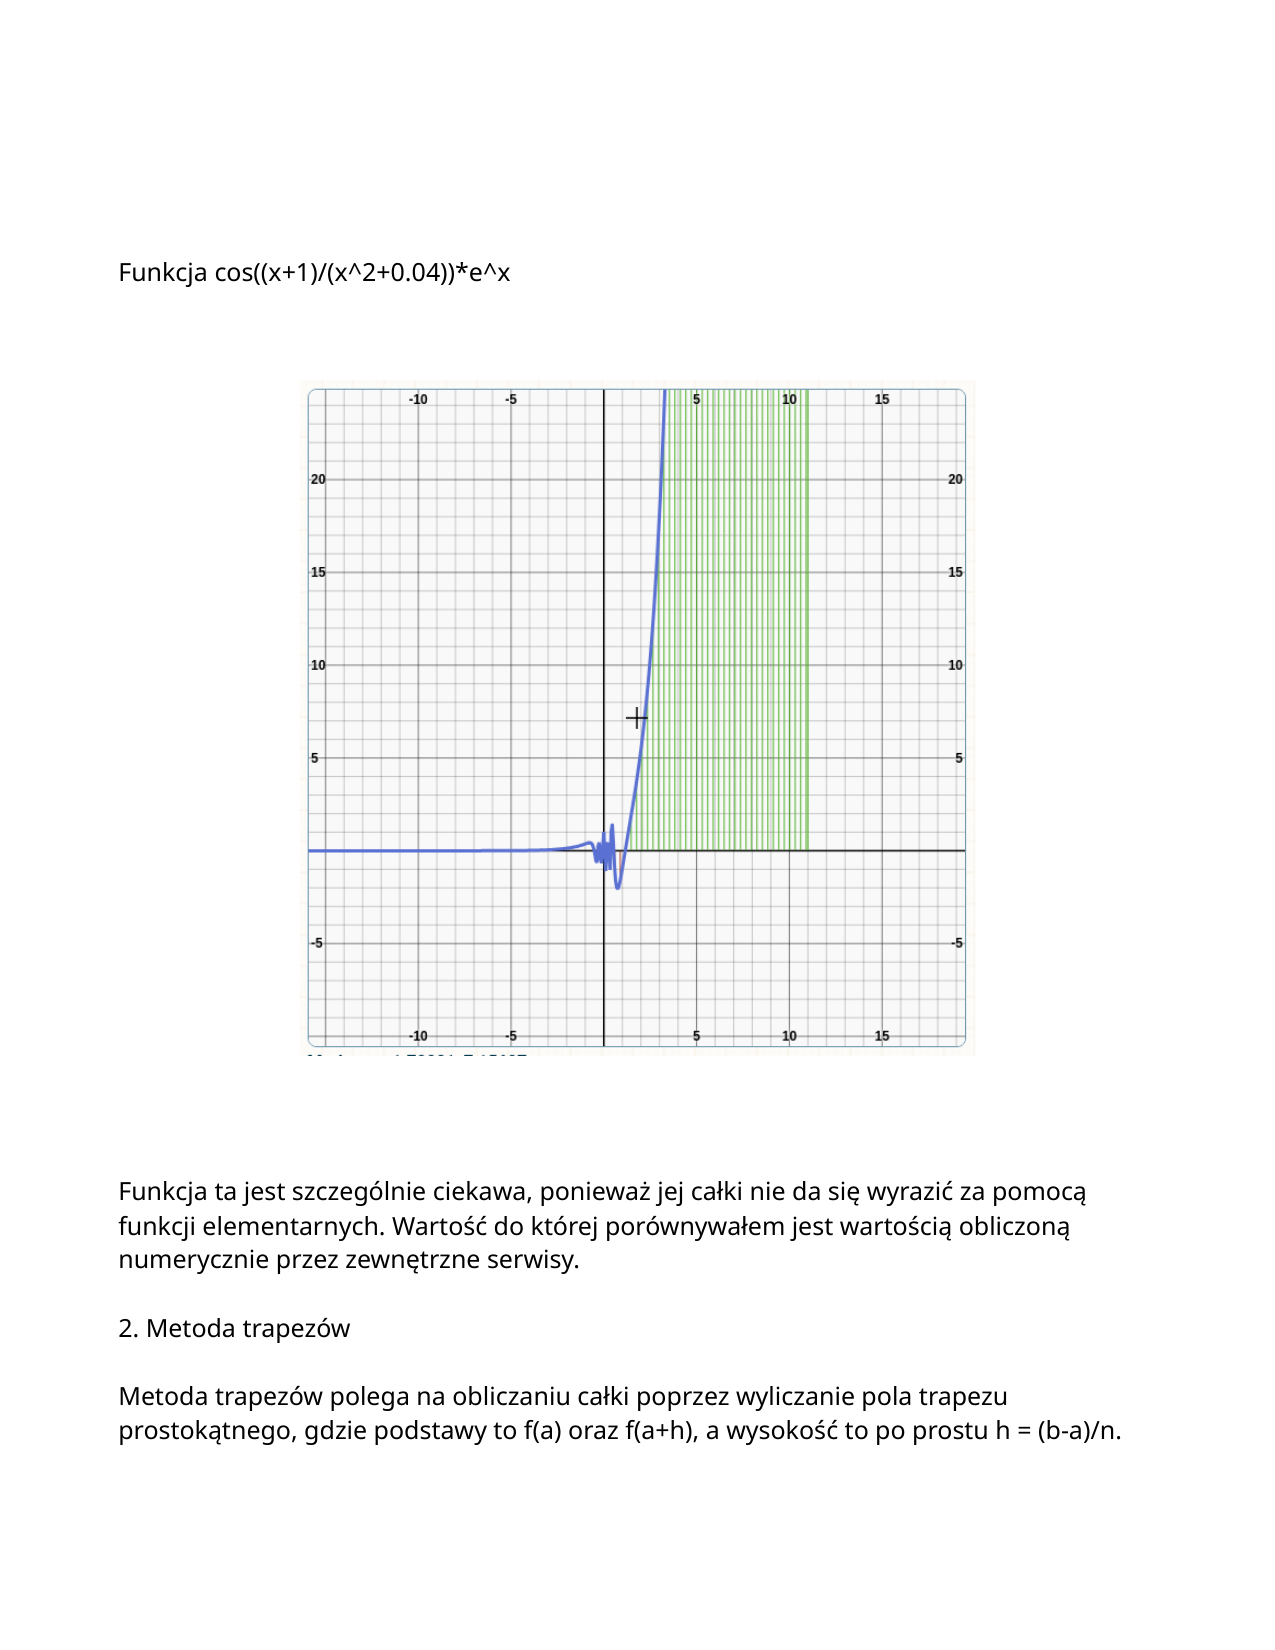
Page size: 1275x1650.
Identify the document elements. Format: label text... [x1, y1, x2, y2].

text Metoda trapezów polega na obliczaniu całki poprzez wyliczanie pola trapezu prostokątnego, gdzie podstawy to f(a) oraz f(a+h), a wysokość to po prostu h = (b-a)/n. [118, 1378, 1157, 1447]
picture [299, 380, 976, 1056]
text Funkcja cos((x+1)/(x^2+0.04))*e^x [118, 254, 1157, 288]
text Funkcja ta jest szczególnie ciekawa, ponieważ jej całki nie da się wyrazić za pomocą funkcji elementarnych. Wartość do której porównywałem jest wartością obliczoną numerycznie przez zewnętrzne serwisy. [118, 1174, 1157, 1276]
text 2. Metoda trapezów [118, 1310, 1157, 1344]
